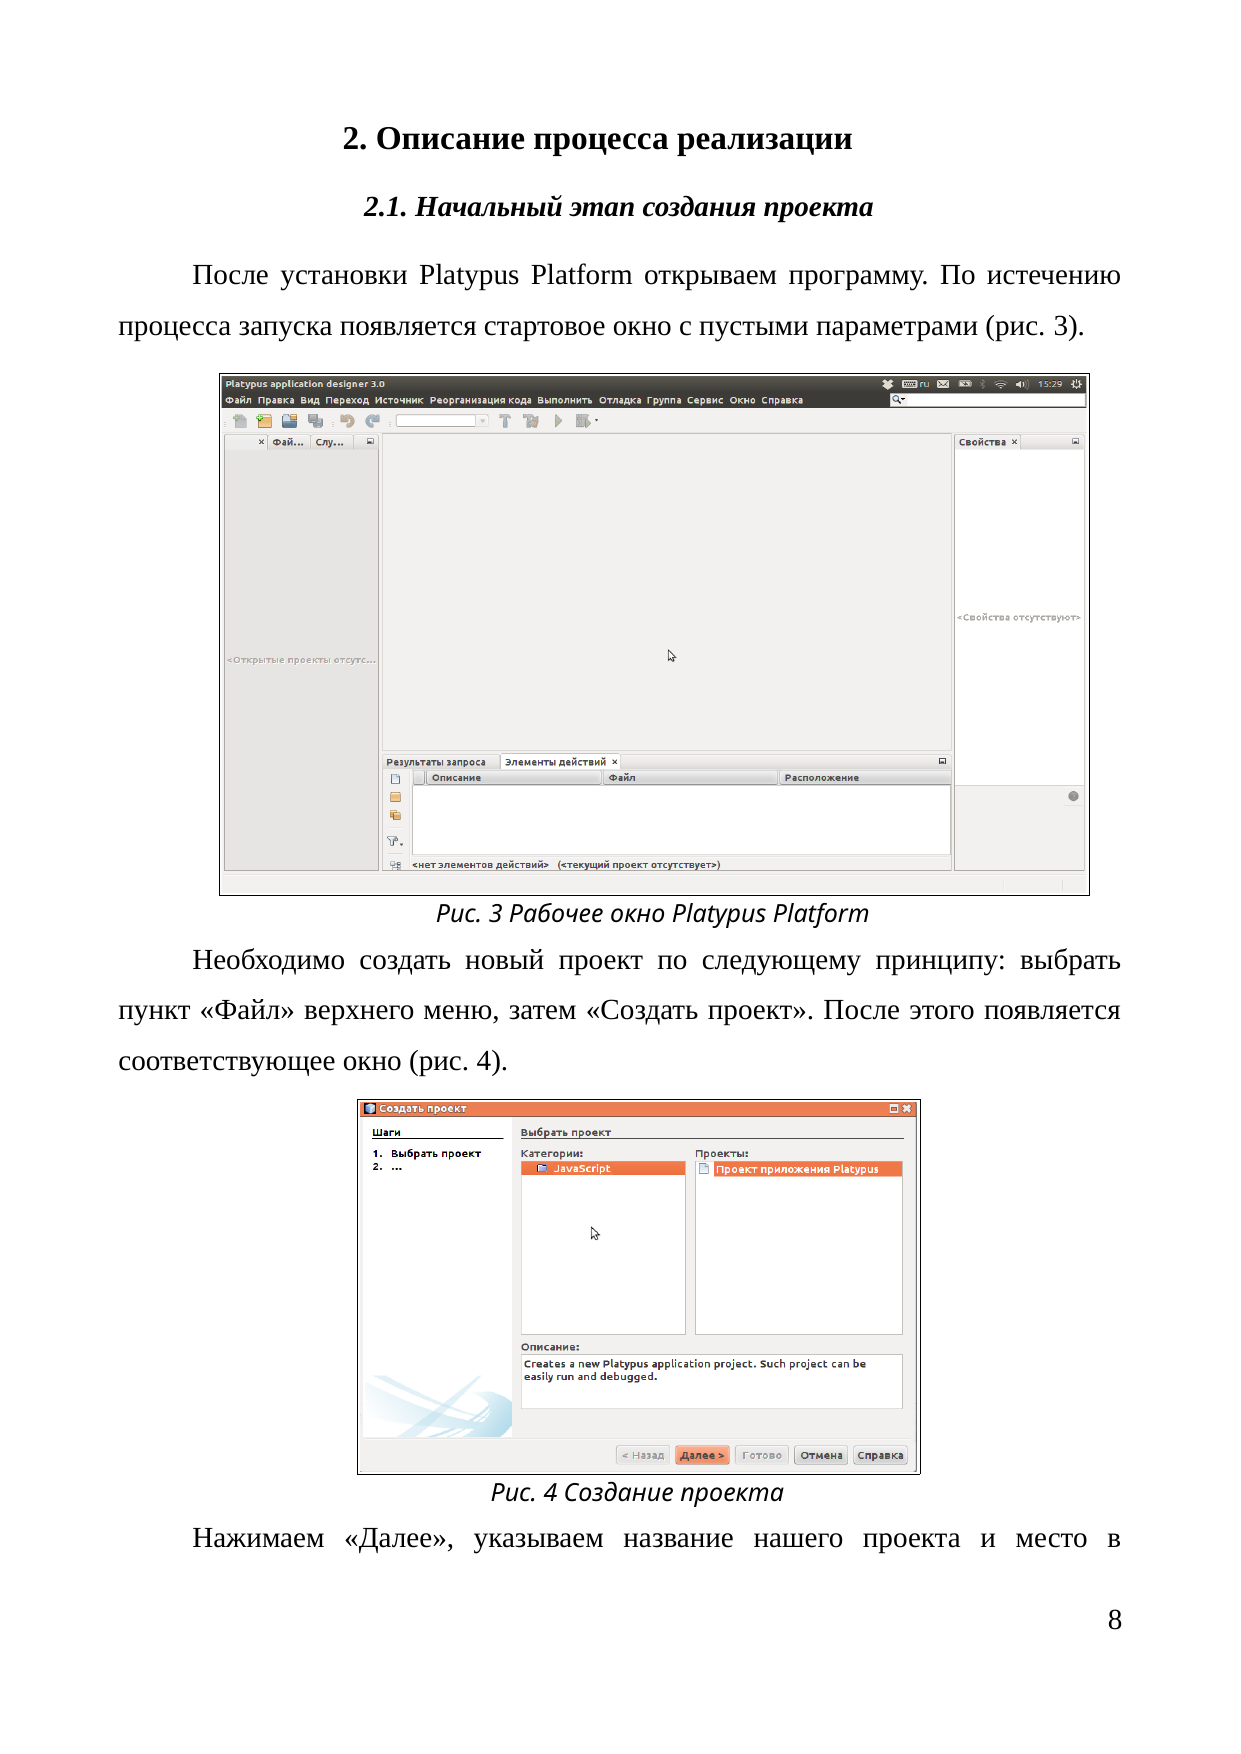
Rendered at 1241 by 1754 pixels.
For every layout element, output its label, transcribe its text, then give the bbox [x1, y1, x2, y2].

subtitle Описание процесса реализации [73, 118, 1122, 156]
subtitle Начальный этап создания проекта [118, 189, 1122, 222]
text Необходимо создать новый проект по следующему принципу: выбрать пункт «Файл» верхнего меню, затем «Создать проект». После этого появляется соответствующее окно (рис. 4). [118, 942, 1122, 1076]
picture [221, 376, 1087, 893]
picture [360, 1102, 917, 1472]
text После установки Platypus Platform открываем программу. По истечению процесса запуска появляется стартовое окно с пустыми параметрами (рис. 3). [118, 257, 1122, 341]
table_header Рис. 3 Рабочее окно Platypus Platform [118, 358, 1190, 942]
text Нажимаем «Далее», указываем название нашего проекта и место в [118, 1521, 1122, 1554]
table_header Рис. 4 Создание проекта [118, 1093, 1159, 1521]
